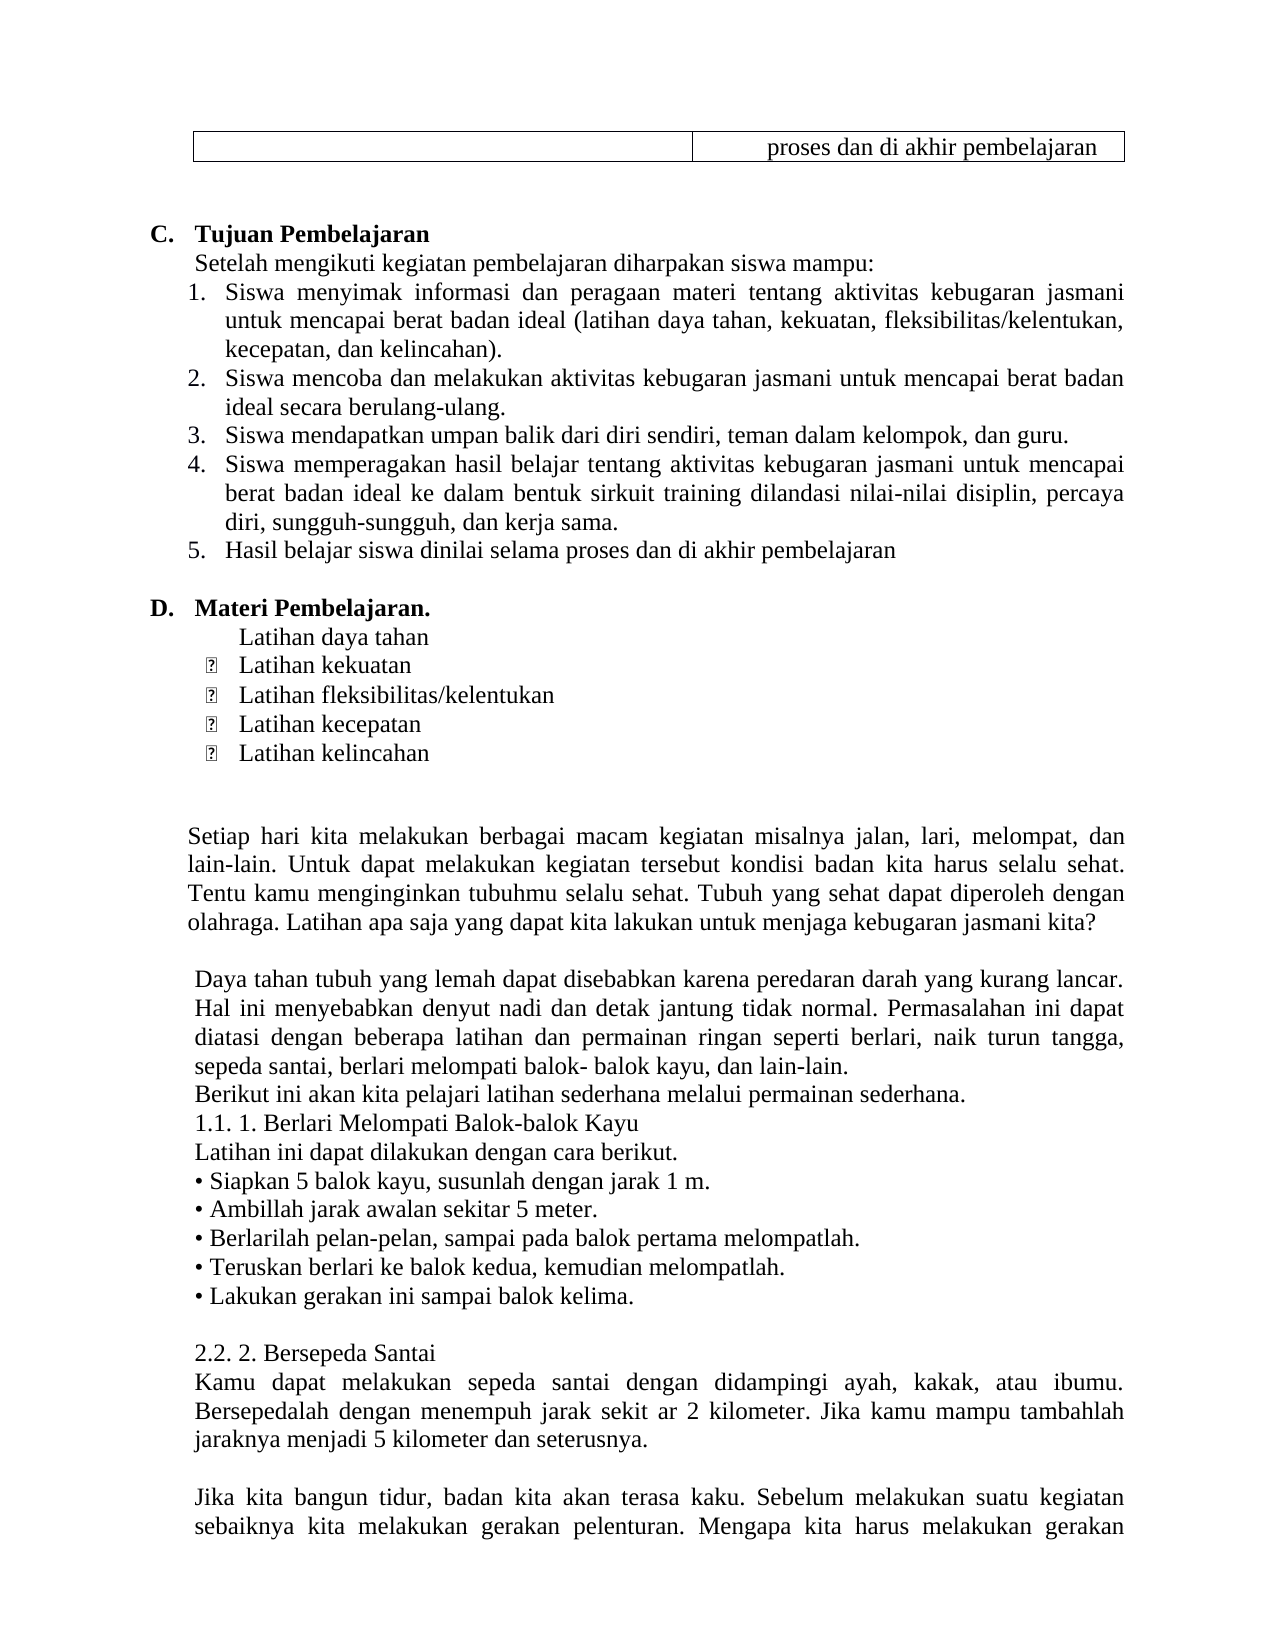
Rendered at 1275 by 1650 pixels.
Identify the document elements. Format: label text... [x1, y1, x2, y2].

text Jika kita bangun tidur, badan kita akan terasa kaku. Sebelum melakukan suatu kegiatan sebaiknya kita melakukan gerakan pelenturan. Mengapa kita harus melakukan gerakan [194, 1482, 1125, 1539]
list Latihan kekuatan [206, 651, 1125, 680]
list Latihan kelincahan [206, 738, 1125, 767]
text 1.1. 1. Berlari Melompati Balok-balok Kayu [194, 1108, 1125, 1137]
list Hasil belajar siswa dinilai selama proses dan di akhir pembelajaran [187, 536, 1125, 564]
list Tujuan Pembelajaran [150, 219, 1125, 248]
list Siswa memperagakan hasil belajar tentang aktivitas kebugaran jasmani untuk mencapai berat badan ideal ke dalam bentuk sirkuit training dilandasi nilai-nilai disiplin, percaya diri, sungguh-sungguh, dan kerja sama. [187, 449, 1125, 536]
text • Berlarilah pelan-pelan, sampai pada balok pertama melompatlah. [194, 1223, 1125, 1252]
text • Teruskan berlari ke balok kedua, kemudian melompatlah. [194, 1252, 1125, 1281]
list Siswa mendapatkan umpan balik dari diri sendiri, teman dalam kelompok, dan guru. [187, 421, 1125, 449]
text 2.2. 2. Bersepeda Santai [194, 1338, 1125, 1367]
list Siswa menyimak informasi dan peragaan materi tentang aktivitas kebugaran jasmani untuk mencapai berat badan ideal (latihan daya tahan, kekuatan, fleksibilitas/kelentukan, kecepatan, dan kelincahan). [187, 277, 1125, 363]
text • Lakukan gerakan ini sampai balok kelima. [194, 1281, 1125, 1309]
text Setiap hari kita melakukan berbagai macam kegiatan misalnya jalan, lari, melompat, dan lain-lain. Untuk dapat melakukan kegiatan tersebut kondisi badan kita harus selalu sehat. Tentu kamu menginginkan tubuhmu selalu sehat. Tubuh yang sehat dapat diperoleh dengan olahraga. Latihan apa saja yang dapat kita lakukan untuk menjaga kebugaran jasmani kita? [187, 821, 1125, 936]
text Berikut ini akan kita pelajari latihan sederhana melalui permainan sederhana. [194, 1079, 1125, 1108]
text Daya tahan tubuh yang lemah dapat disebabkan karena peredaran darah yang kurang lancar. Hal ini menyebabkan denyut nadi dan detak jantung tidak normal. Permasalahan ini dapat diatasi dengan beberapa latihan dan permainan ringan seperti berlari, naik turun tangga, sepeda santai, berlari melompati balok- balok kayu, dan lain-lain. [194, 964, 1125, 1079]
text Setelah mengikuti kegiatan pembelajaran diharpakan siswa mampu: [194, 248, 1125, 277]
list Latihan kecepatan [206, 709, 1125, 738]
table_cell [194, 132, 692, 161]
list Siswa mencoba dan melakukan aktivitas kebugaran jasmani untuk mencapai berat badan ideal secara berulang-ulang. [187, 363, 1125, 421]
list Materi Pembelajaran. [150, 593, 1125, 622]
text • Siapkan 5 balok kayu, susunlah dengan jarak 1 m. [194, 1166, 1125, 1194]
list Latihan daya tahan [206, 622, 1125, 651]
text Kamu dapat melakukan sepeda santai dengan didampingi ayah, kakak, atau ibumu. Bersepedalah dengan menempuh jarak sekit ar 2 kilometer. Jika kamu mampu tambahlah jaraknya menjadi 5 kilometer dan seterusnya. [194, 1367, 1125, 1453]
list Latihan fleksibilitas/kelentukan [206, 680, 1132, 709]
text Latihan ini dapat dilakukan dengan cara berikut. [194, 1137, 1125, 1166]
text • Ambillah jarak awalan sekitar 5 meter. [194, 1194, 1125, 1223]
